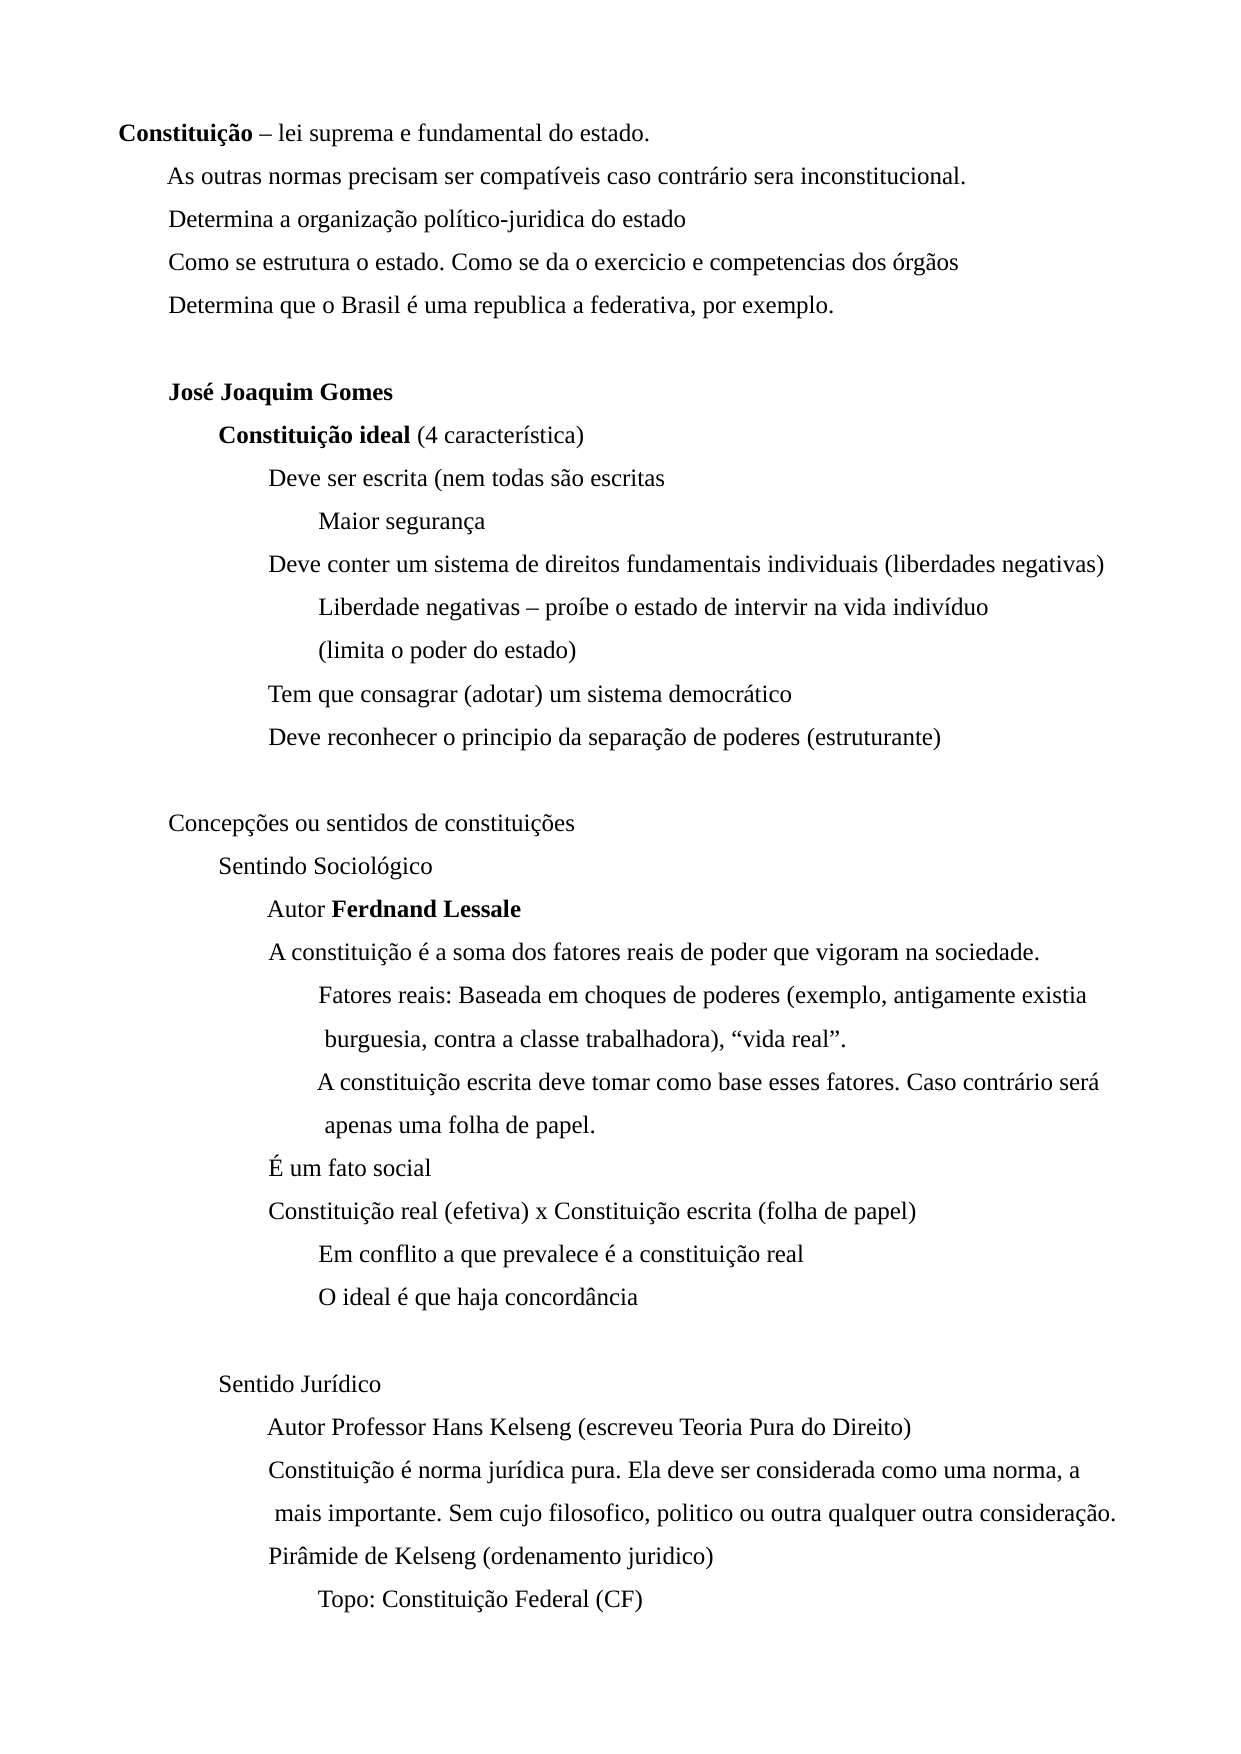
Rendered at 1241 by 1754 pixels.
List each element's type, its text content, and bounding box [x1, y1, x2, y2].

text Deve reconhecer o principio da separação de poderes (estruturante) [118, 722, 1122, 751]
text José Joaquim Gomes [118, 377, 1122, 406]
text Determina a organização político-juridica do estado [118, 204, 1122, 233]
text Constituição ideal (4 característica) [118, 420, 1122, 449]
text Topo: Constituição Federal (CF) [118, 1584, 1122, 1613]
text Sentindo Sociológico [118, 851, 1122, 880]
text Liberdade negativas – proíbe o estado de intervir na vida indivíduo [118, 592, 1122, 621]
text A constituição escrita deve tomar como base esses fatores. Caso contrário será [118, 1067, 1122, 1096]
text Pirâmide de Kelseng (ordenamento juridico) [118, 1541, 1122, 1570]
text Concepções ou sentidos de constituições [118, 808, 1122, 837]
text apenas uma folha de papel. [118, 1110, 1122, 1139]
text As outras normas precisam ser compatíveis caso contrário sera inconstitucional. [118, 161, 1122, 190]
text Em conflito a que prevalece é a constituição real [118, 1239, 1122, 1268]
text Constituição – lei suprema e fundamental do estado. [118, 118, 1122, 147]
text A constituição é a soma dos fatores reais de poder que vigoram na sociedade. [118, 937, 1122, 966]
text Como se estrutura o estado. Como se da o exercicio e competencias dos órgãos [118, 247, 1122, 276]
text mais importante. Sem cujo filosofico, politico ou outra qualquer outra consideração. [118, 1498, 1122, 1527]
text burguesia, contra a classe trabalhadora), “vida real”. [118, 1024, 1122, 1052]
text Constituição real (efetiva) x Constituição escrita (folha de papel) [118, 1196, 1122, 1225]
text Maior segurança [118, 506, 1122, 535]
text Deve ser escrita (nem todas são escritas [118, 463, 1122, 492]
text (limita o poder do estado) [118, 636, 1122, 664]
text Tem que consagrar (adotar) um sistema democrático [118, 679, 1122, 707]
text Constituição é norma jurídica pura. Ela deve ser considerada como uma norma, a [118, 1455, 1122, 1484]
text É um fato social [118, 1153, 1122, 1182]
text Determina que o Brasil é uma republica a federativa, por exemplo. [118, 291, 1122, 319]
text Sentido Jurídico [118, 1369, 1122, 1397]
text Deve conter um sistema de direitos fundamentais individuais (liberdades negativas) [118, 549, 1122, 578]
text O ideal é que haja concordância [118, 1282, 1122, 1311]
text Autor Ferdnand Lessale [118, 894, 1122, 923]
text Autor Professor Hans Kelseng (escreveu Teoria Pura do Direito) [118, 1412, 1122, 1441]
text Fatores reais: Baseada em choques de poderes (exemplo, antigamente existia [118, 981, 1122, 1009]
